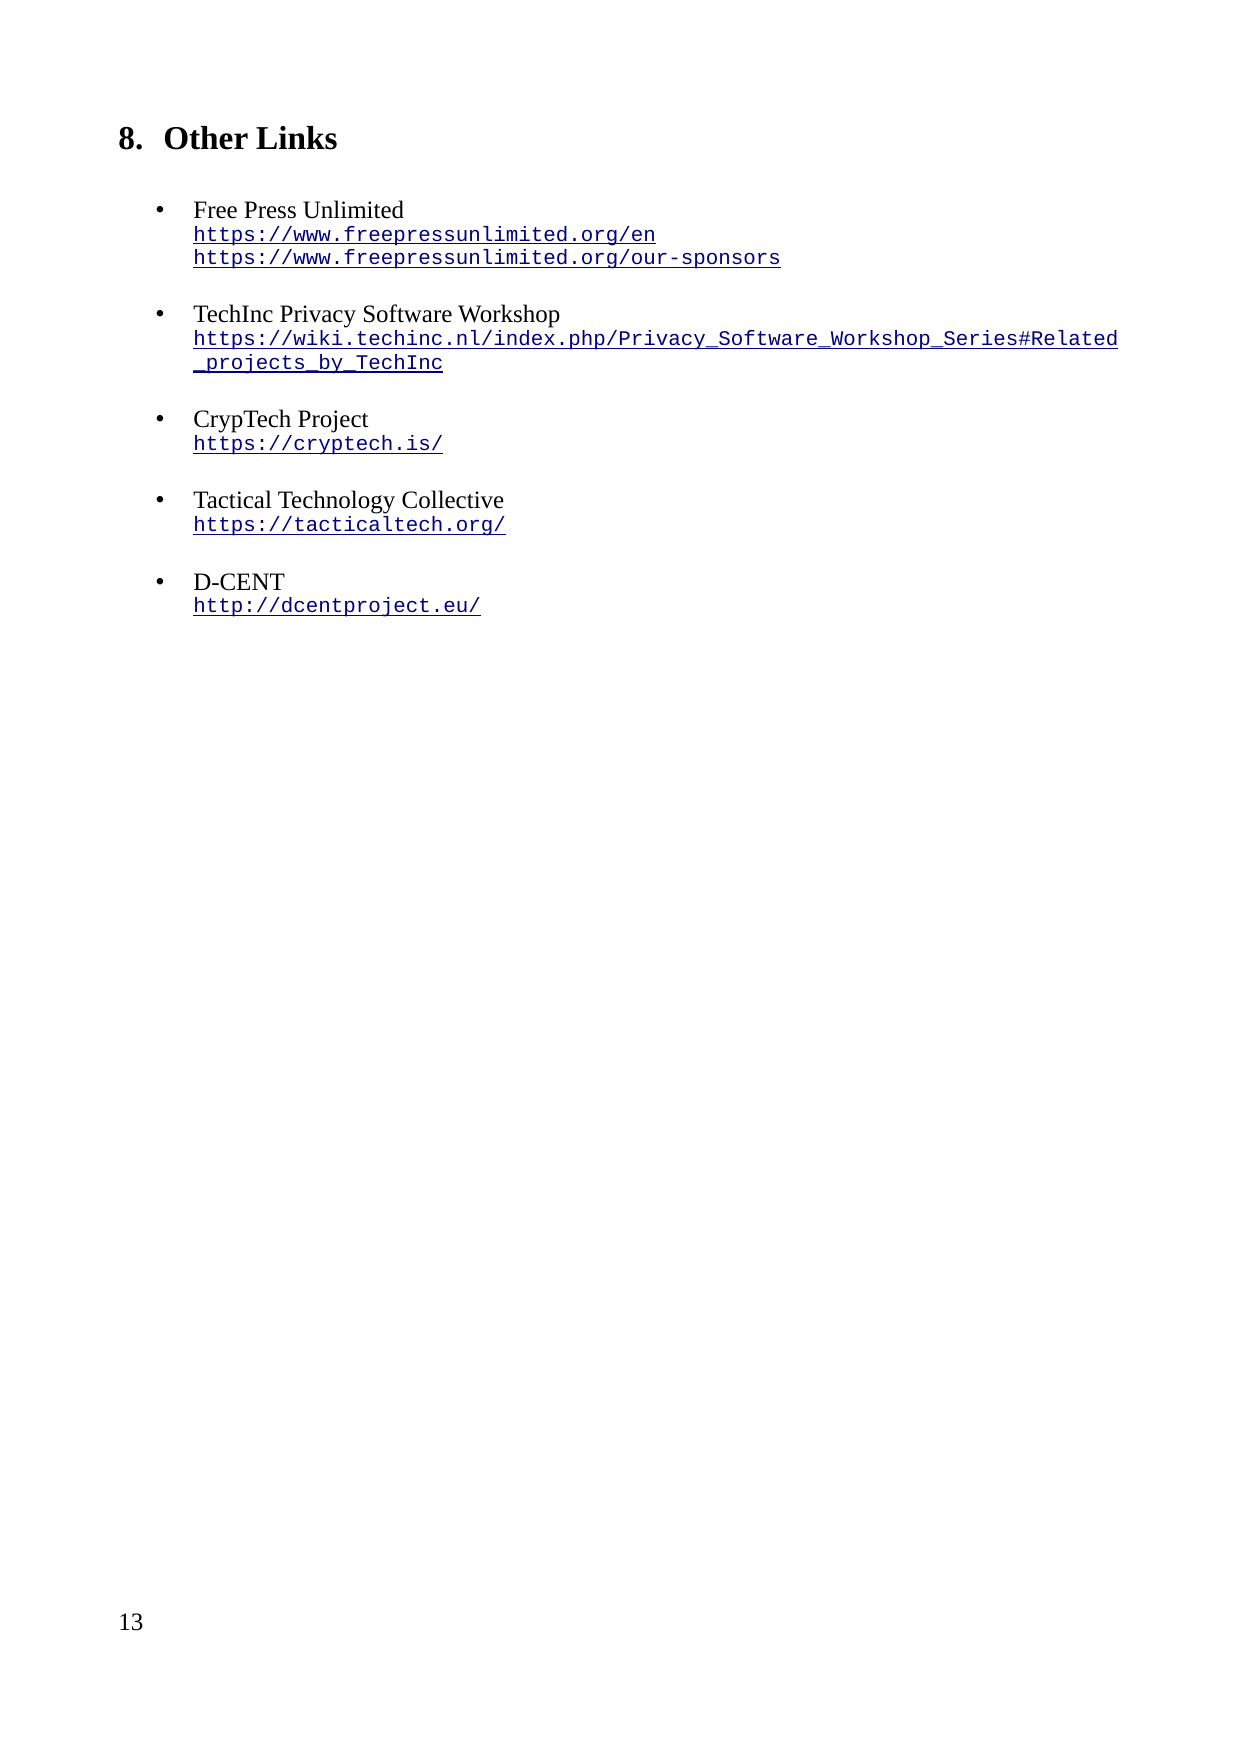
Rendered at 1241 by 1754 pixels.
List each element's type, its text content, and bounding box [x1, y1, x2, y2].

list CrypTech Project https://cryptech.is/ [156, 404, 1122, 486]
list D-CENT http://dcentproject.eu/ [156, 567, 1122, 619]
list TechInc Privacy Software Workshop https://wiki.techinc.nl/index.php/Privacy_Software_Workshop_Series#Related_projects_by_TechInc [156, 299, 1122, 404]
list Tactical Technology Collective https://tacticaltech.org/ [156, 486, 1122, 567]
subtitle Other Links [118, 118, 1122, 156]
list Free Press Unlimited https://www.freepressunlimited.org/en [156, 195, 1122, 247]
list https://www.freepressunlimited.org/our-sponsors [156, 247, 1122, 299]
